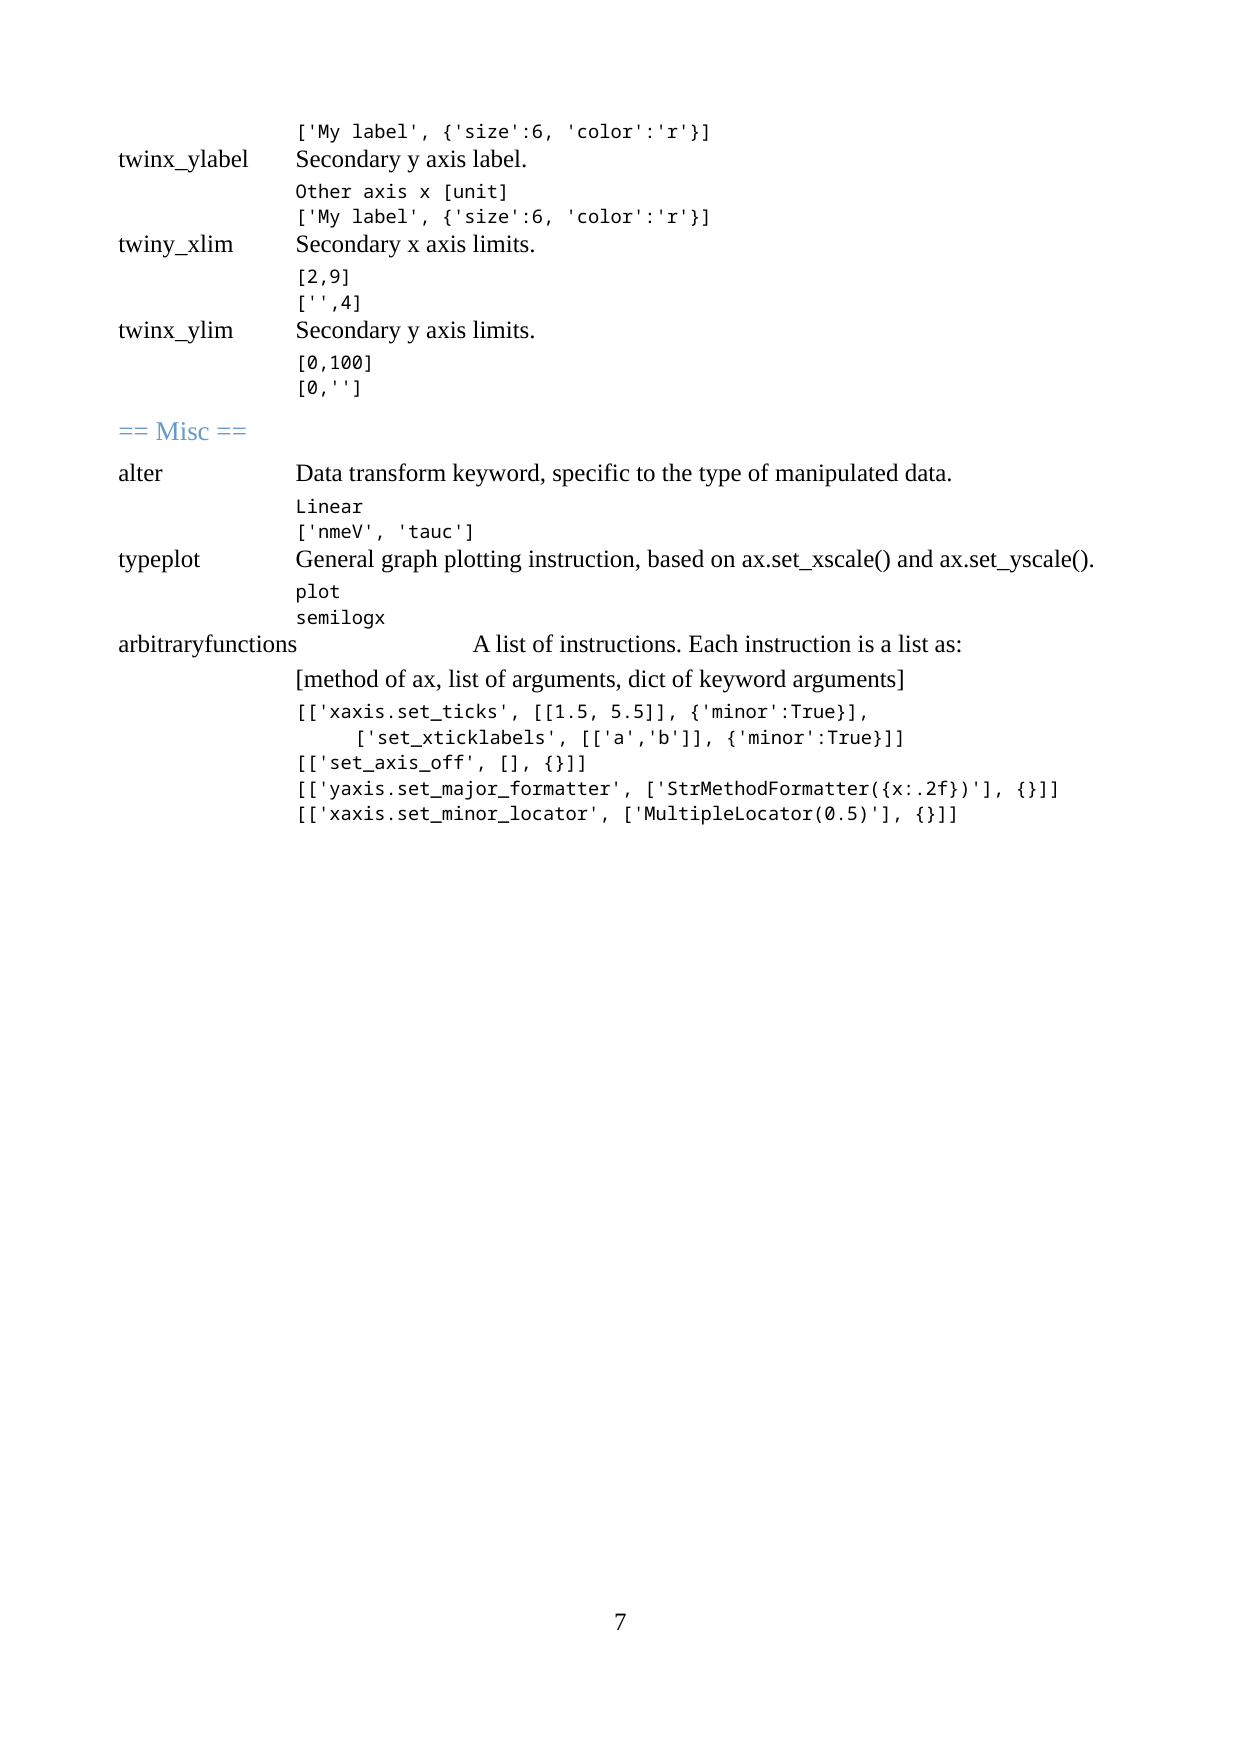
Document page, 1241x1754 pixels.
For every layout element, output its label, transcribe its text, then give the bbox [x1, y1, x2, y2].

text [0,100] [295, 349, 1093, 375]
text [['yaxis.set_major_formatter', ['StrMethodFormatter({x:.2f})'], {}]] [295, 775, 1093, 801]
text == Misc == [118, 415, 1122, 446]
text ['My label', {'size':6, 'color':'r'}] [295, 204, 1093, 229]
text [['set_axis_off', [], {}]] [295, 749, 1093, 775]
text [['xaxis.set_minor_locator', ['MultipleLocator(0.5)'], {}]] [295, 801, 1093, 826]
text ['My label', {'size':6, 'color':'r'}] [295, 118, 1093, 144]
text Linear [295, 493, 1093, 518]
text ['nmeV', 'tauc'] [295, 518, 1093, 544]
text [2,9] [295, 264, 1093, 289]
text plot [295, 578, 1093, 604]
text Other axis x [unit] [295, 178, 1093, 204]
text ['',4] [295, 289, 1093, 315]
text twinx_ylim Secondary y axis limits. [118, 315, 1122, 343]
text alter Data transform keyword, specific to the type of manipulated data. [118, 458, 1122, 487]
text semilogx [295, 604, 1093, 629]
text twiny_xlim Secondary x axis limits. [118, 229, 1122, 258]
text twinx_ylabel Secondary y axis label. [118, 144, 1122, 172]
text [0,''] [295, 375, 1093, 400]
text typeplot General graph plotting instruction, based on ax.set_xscale() and ax.set_yscale(). [118, 544, 1122, 573]
text [['xaxis.set_ticks', [[1.5, 5.5]], {'minor':True}], ['set_xticklabels', [['a','b']], {'minor':True}]] [295, 698, 1093, 749]
text arbitraryfunctions A list of instructions. Each instruction is a list as: [method of ax, list of arguments, dict of keyword arguments] [118, 629, 1122, 693]
